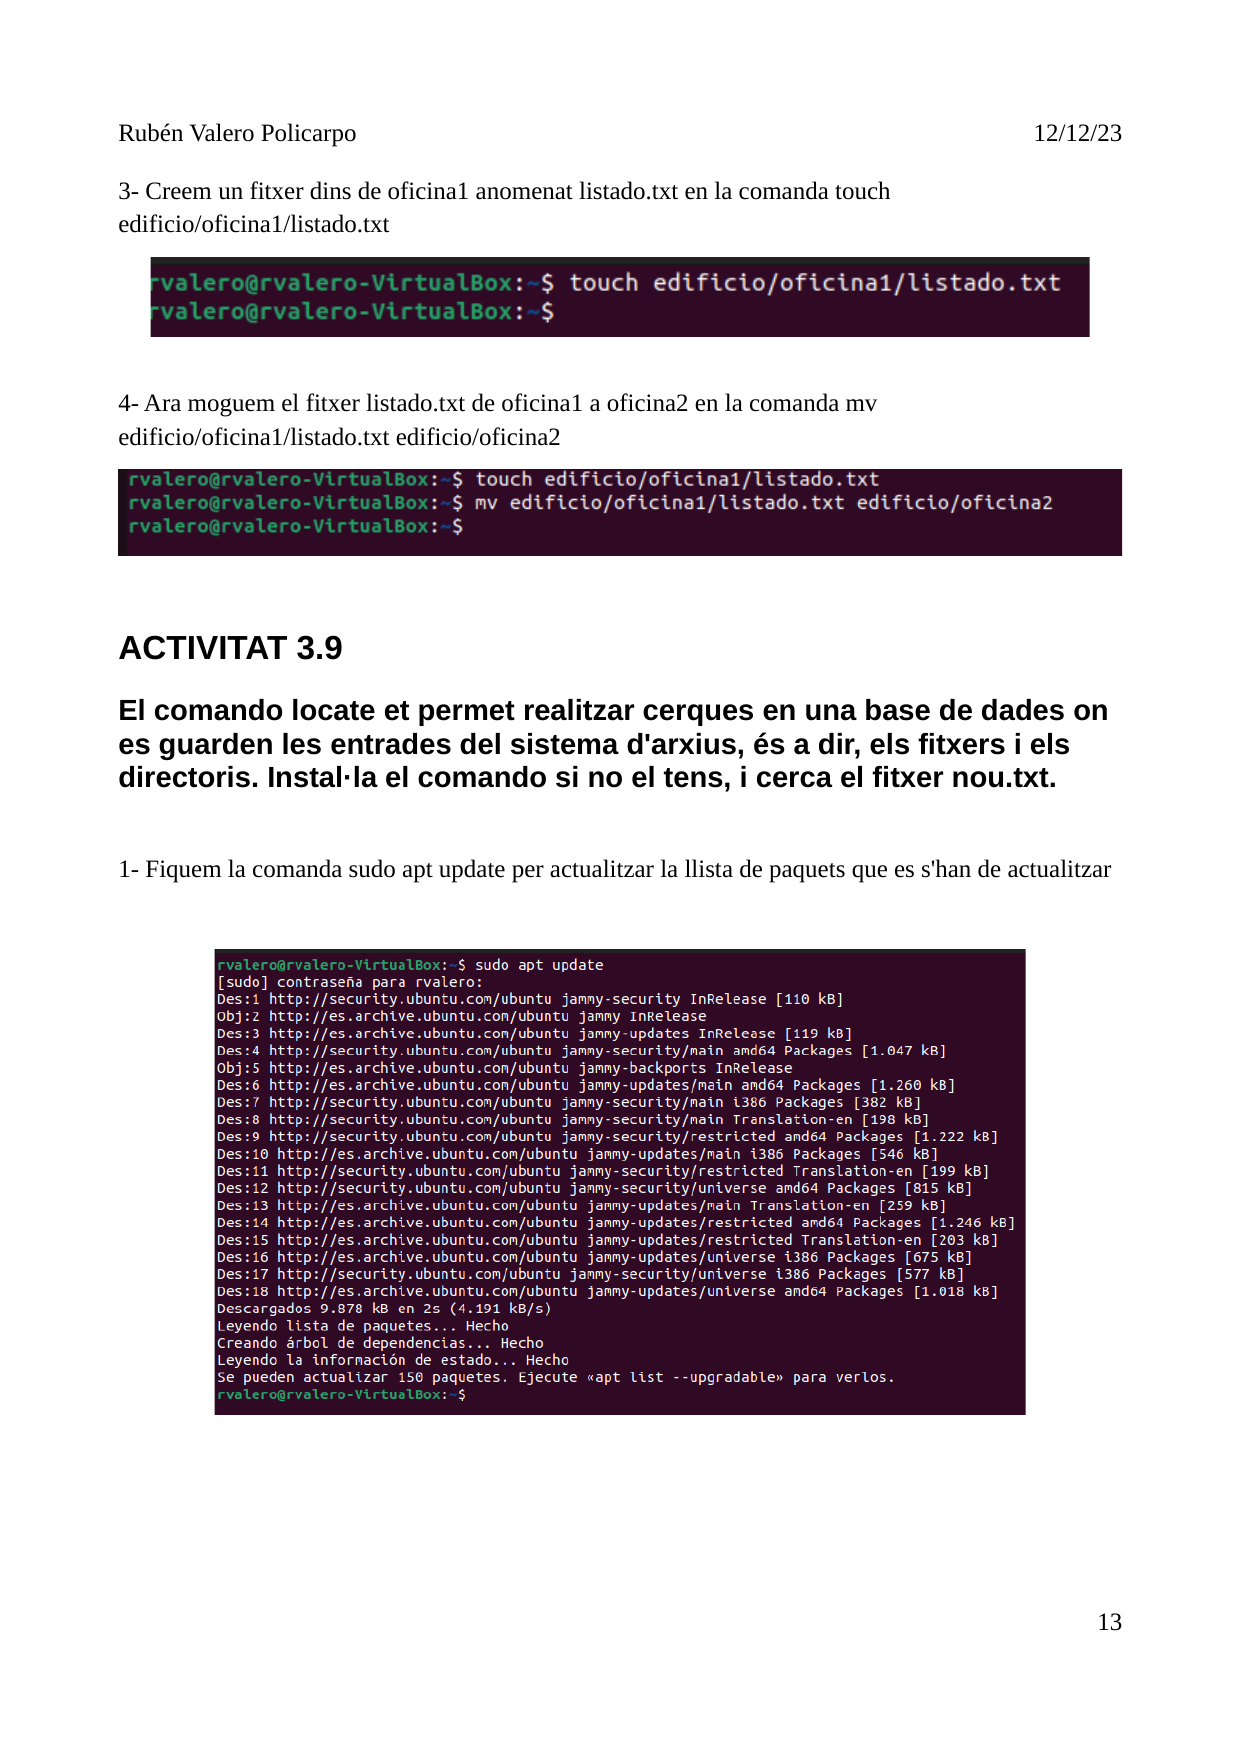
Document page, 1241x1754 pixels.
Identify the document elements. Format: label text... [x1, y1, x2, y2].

picture [118, 469, 1123, 556]
text 4- Ara moguem el fitxer listado.txt de oficina1 a oficina2 en la comanda mv edificio/oficina1/listado.txt edificio/oficina2 [118, 388, 1122, 450]
subtitle ACTIVITAT 3.9 [118, 628, 1122, 666]
picture [214, 949, 1026, 1415]
text 3- Creem un fitxer dins de oficina1 anomenat listado.txt en la comanda touch edificio/oficina1/listado.txt [118, 176, 1122, 238]
subtitle El comando locate et permet realitzar cerques en una base de dades on es guarden les entrades del sistema d'arxius, és a dir, els fitxers i els directoris. Instal·la el comando si no el tens, i cerca el fitxer nou.txt. [118, 693, 1122, 794]
picture [150, 257, 1090, 337]
text 1- Fiquem la comanda sudo apt update per actualitzar la llista de paquets que es s'han de actualitzar [118, 854, 1122, 883]
